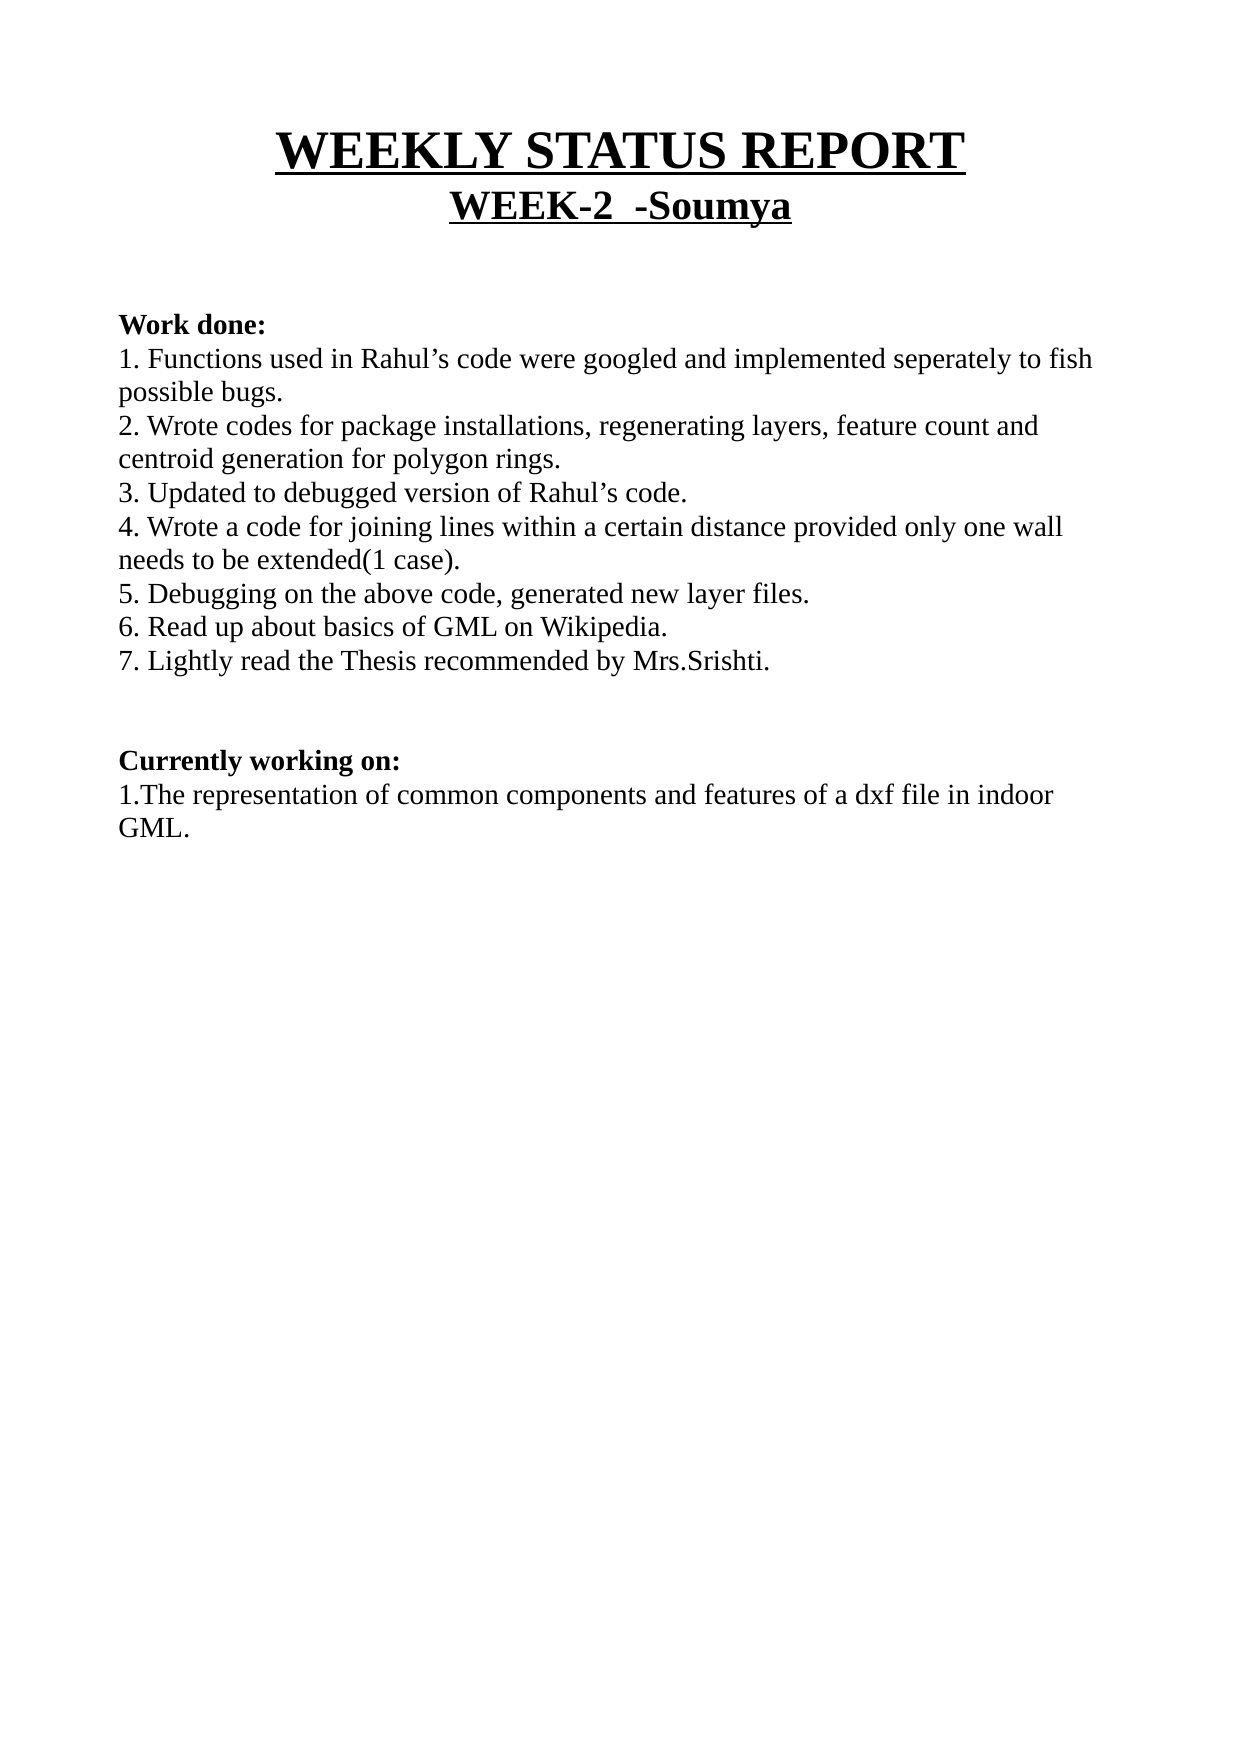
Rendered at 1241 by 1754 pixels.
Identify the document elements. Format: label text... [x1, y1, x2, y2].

text 6. Read up about basics of GML on Wikipedia. [118, 609, 1122, 643]
text 7. Lightly read the Thesis recommended by Mrs.Srishti. [118, 643, 1122, 676]
text 1. Functions used in Rahul’s code were googled and implemented seperately to fish possible bugs. [118, 341, 1122, 408]
text WEEK-2 -Soumya [118, 180, 1122, 228]
text 3. Updated to debugged version of Rahul’s code. [118, 475, 1122, 509]
text Currently working on: [118, 743, 1122, 777]
text 1.The representation of common components and features of a dxf file in indoor GML. [118, 777, 1122, 844]
text 2. Wrote codes for package installations, regenerating layers, feature count and centroid generation for polygon rings. [118, 408, 1122, 475]
text 4. Wrote a code for joining lines within a certain distance provided only one wall needs to be extended(1 case). [118, 509, 1122, 576]
text 5. Debugging on the above code, generated new layer files. [118, 576, 1122, 609]
text WEEKLY STATUS REPORT [118, 118, 1122, 180]
text Work done: [118, 307, 1122, 341]
